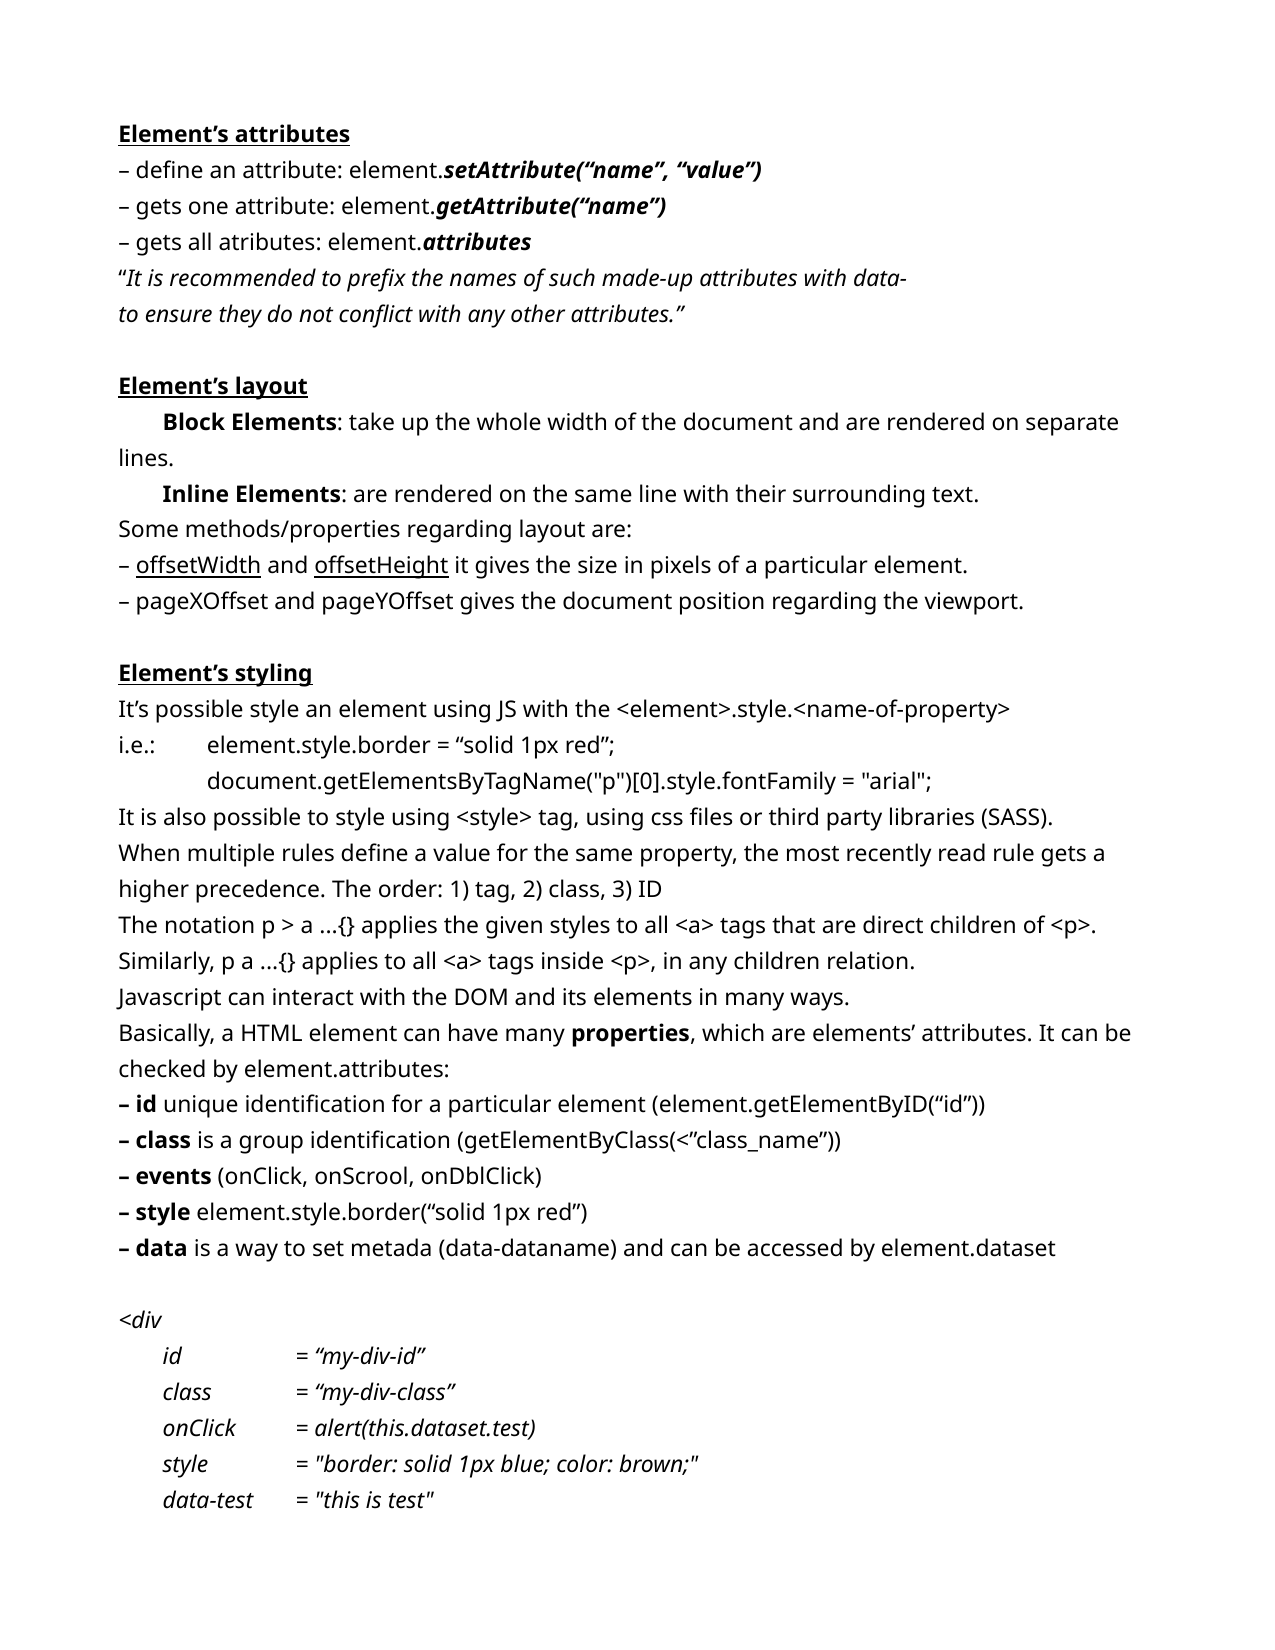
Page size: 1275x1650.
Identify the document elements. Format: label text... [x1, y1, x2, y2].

text “It is recommended to prefix the names of such made-up attributes with data- [118, 262, 1157, 293]
text It is also possible to style using <style> tag, using css files or third party libraries (SASS). [118, 801, 1157, 832]
text <div [118, 1304, 1157, 1335]
text – id unique identification for a particular element (element.getElementByID(“id”)) [118, 1088, 1157, 1120]
text The notation p > a ...{} applies the given styles to all <a> tags that are direct children of <p>. Similarly, p a ...{} applies to all <a> tags inside <p>, in any children relation. [118, 909, 1157, 976]
text – gets all atributes: element.attributes [118, 226, 1157, 257]
text – define an attribute: element.setAttribute(“name”, “value”) [118, 154, 1157, 185]
text data-test = "this is test" [118, 1484, 1157, 1515]
text i.e.: element.style.border = “solid 1px red”; [118, 729, 1157, 760]
text Element’s layout [118, 370, 1157, 401]
text – offsetWidth and offsetHeight it gives the size in pixels of a particular element. [118, 549, 1157, 581]
text Inline Elements: are rendered on the same line with their surrounding text. [118, 477, 1157, 509]
text onClick = alert(this.dataset.test) [118, 1412, 1157, 1443]
text – class is a group identification (getElementByClass(<”class_name”)) [118, 1124, 1157, 1156]
text Element’s attributes [118, 118, 1157, 149]
text to ensure they do not conflict with any other attributes.” [118, 298, 1157, 329]
text Element’s styling [118, 657, 1157, 688]
text – pageXOffset and pageYOffset gives the document position regarding the viewport. [118, 585, 1157, 617]
text It’s possible style an element using JS with the <element>.style.<name-of-property> [118, 693, 1157, 724]
text Basically, a HTML element can have many properties, which are elements’ attributes. It can be checked by element.attributes: [118, 1017, 1157, 1084]
text – gets one attribute: element.getAttribute(“name”) [118, 190, 1157, 221]
text When multiple rules define a value for the same property, the most recently read rule gets a higher precedence. The order: 1) tag, 2) class, 3) ID [118, 837, 1157, 904]
text – data is a way to set metada (data-dataname) and can be accessed by element.dataset [118, 1232, 1157, 1263]
text style = "border: solid 1px blue; color: brown;" [118, 1448, 1157, 1479]
text Block Elements: take up the whole width of the document and are rendered on separate lines. [118, 406, 1157, 473]
text Javascript can interact with the DOM and its elements in many ways. [118, 981, 1157, 1012]
text – style element.style.border(“solid 1px red”) [118, 1196, 1157, 1227]
text Some methods/properties regarding layout are: [118, 513, 1157, 545]
text id = “my-div-id” [118, 1340, 1157, 1371]
text class = “my-div-class” [118, 1376, 1157, 1407]
text document.getElementsByTagName("p")[0].style.fontFamily = "arial"; [118, 765, 1157, 796]
text – events (onClick, onScrool, onDblClick) [118, 1160, 1157, 1192]
